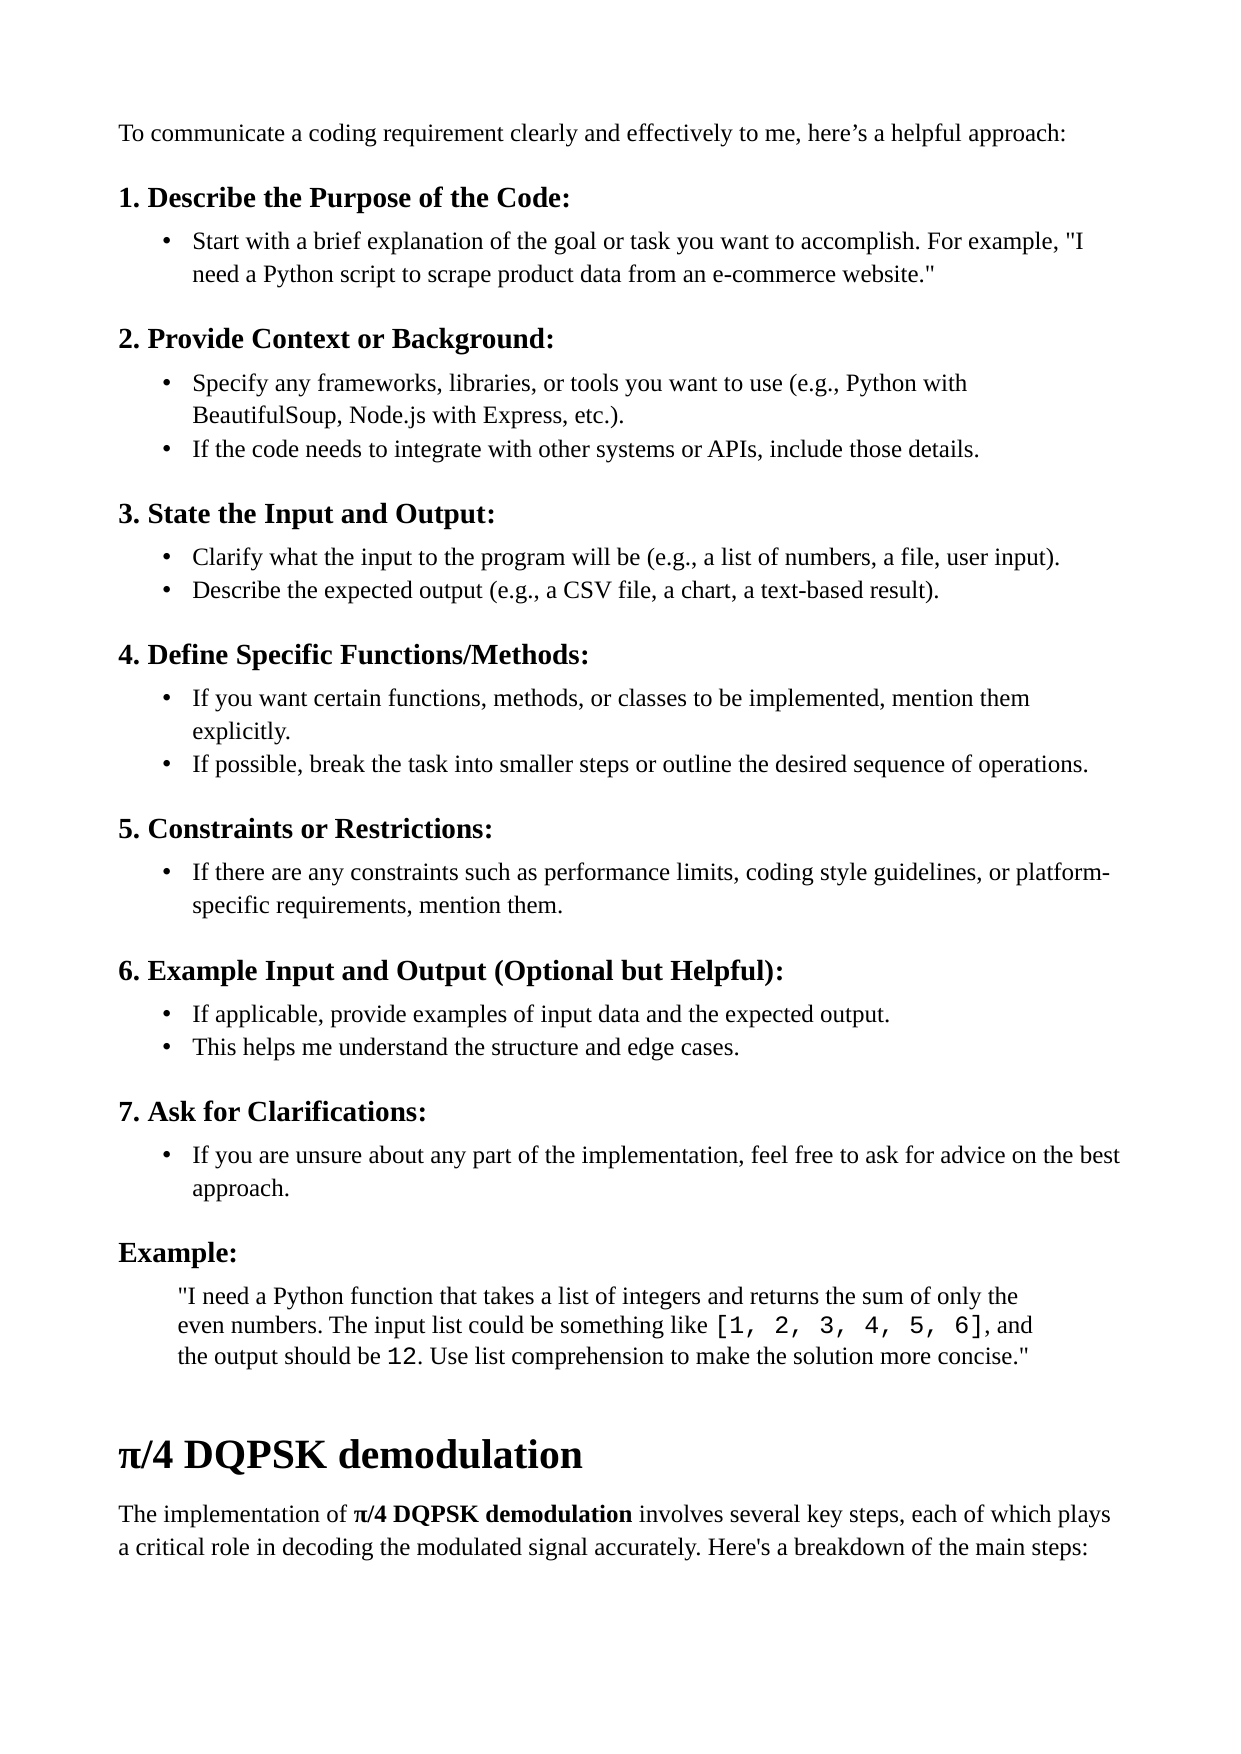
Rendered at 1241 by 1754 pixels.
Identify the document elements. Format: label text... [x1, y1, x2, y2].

subtitle 6. Example Input and Output (Optional but Helpful): [118, 953, 1122, 986]
text π/4 DQPSK demodulation [118, 1430, 1122, 1478]
text To communicate a coding requirement clearly and effectively to me, here’s a helpful approach: [118, 118, 1122, 147]
list If the code needs to integrate with other systems or APIs, include those details. [162, 434, 1122, 462]
list If applicable, provide examples of input data and the expected output. [162, 999, 1122, 1027]
subtitle 2. Provide Context or Background: [118, 322, 1122, 355]
list Specify any frameworks, libraries, or tools you want to use (e.g., Python with BeautifulSoup, Node.js with Express, etc.). [162, 368, 1122, 429]
subtitle 4. Define Specific Functions/Methods: [118, 637, 1122, 671]
list If you are unsure about any part of the implementation, feel free to ask for advice on the best approach. [162, 1140, 1122, 1202]
list Clarify what the input to the program will be (e.g., a list of numbers, a file, user input). [162, 542, 1122, 571]
subtitle 3. State the Input and Output: [118, 496, 1122, 529]
text The implementation of π/4 DQPSK demodulation involves several key steps, each of which plays a critical role in decoding the modulated signal accurately. Here's a breakdown of the main steps: [118, 1499, 1122, 1561]
list If you want certain functions, methods, or classes to be implemented, mention them explicitly. [162, 683, 1122, 745]
list If there are any constraints such as performance limits, coding style guidelines, or platform-specific requirements, mention them. [162, 857, 1122, 919]
subtitle 1. Describe the Purpose of the Code: [118, 180, 1122, 214]
text "I need a Python function that takes a list of integers and returns the sum of only the even numbers. The input list could be something like [1, 2, 3, 4, 5, 6], and the output should be 12. Use list comprehension to make the solution more concise." [177, 1281, 1063, 1372]
list Start with a brief explanation of the goal or task you want to accomplish. For example, "I need a Python script to scrape product data from an e-commerce website." [162, 226, 1122, 288]
subtitle Example: [118, 1235, 1122, 1269]
list This helps me understand the structure and edge cases. [162, 1032, 1122, 1060]
list If possible, break the task into smaller steps or outline the desired sequence of operations. [162, 749, 1122, 778]
subtitle 7. Ask for Clarifications: [118, 1094, 1122, 1127]
subtitle 5. Constraints or Restrictions: [118, 811, 1122, 845]
list Describe the expected output (e.g., a CSV file, a chart, a text-based result). [162, 575, 1122, 604]
